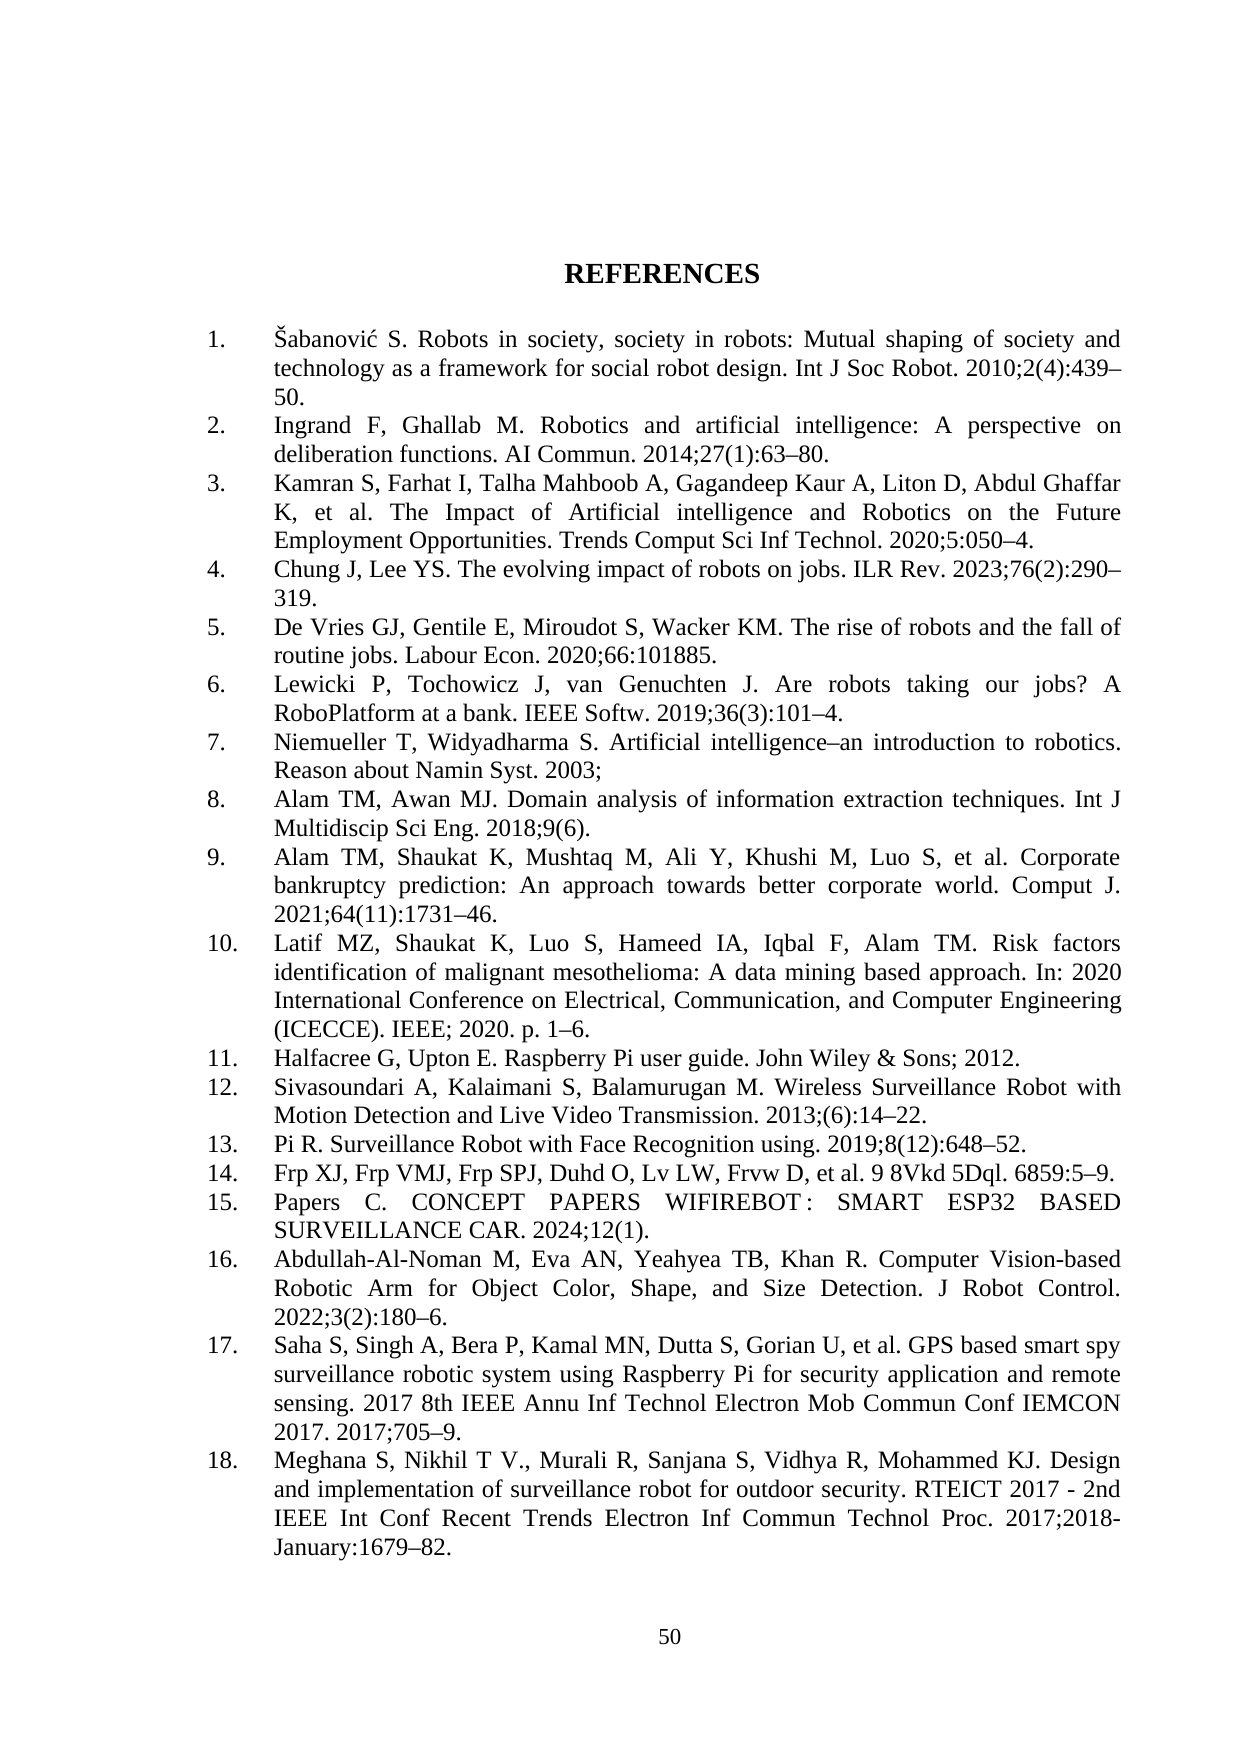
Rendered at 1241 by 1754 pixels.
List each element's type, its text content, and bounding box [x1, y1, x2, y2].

text 9. Alam TM, Shaukat K, Mushtaq M, Ali Y, Khushi M, Luo S, et al. Corporate bankruptcy prediction: An approach towards better corporate world. Comput J. 2021;64(11):1731–46. [207, 842, 1122, 928]
text 1. Šabanović S. Robots in society, society in robots: Mutual shaping of society and technology as a framework for social robot design. Int J Soc Robot. 2010;2(4):439–50. [207, 324, 1122, 410]
text 14. Frp XJ, Frp VMJ, Frp SPJ, Duhd O, Lv LW, Frvw D, et al. 9 8Vkd 5Dql. 6859:5–9. [207, 1158, 1122, 1187]
text 12. Sivasoundari A, Kalaimani S, Balamurugan M. Wireless Surveillance Robot with Motion Detection and Live Video Transmission. 2013;(6):14–22. [207, 1072, 1122, 1129]
text 16. Abdullah-Al-Noman M, Eva AN, Yeahyea TB, Khan R. Computer Vision-based Robotic Arm for Object Color, Shape, and Size Detection. J Robot Control. 2022;3(2):180–6. [207, 1244, 1122, 1330]
text 10. Latif MZ, Shaukat K, Luo S, Hameed IA, Iqbal F, Alam TM. Risk factors identification of malignant mesothelioma: A data mining based approach. In: 2020 International Conference on Electrical, Communication, and Computer Engineering (ICECCE). IEEE; 2020. p. 1–6. [207, 928, 1122, 1043]
text 3. Kamran S, Farhat I, Talha Mahboob A, Gagandeep Kaur A, Liton D, Abdul Ghaffar K, et al. The Impact of Artificial intelligence and Robotics on the Future Employment Opportunities. Trends Comput Sci Inf Technol. 2020;5:050–4. [207, 468, 1122, 554]
text 11. Halfacree G, Upton E. Raspberry Pi user guide. John Wiley & Sons; 2012. [207, 1043, 1122, 1072]
text 8. Alam TM, Awan MJ. Domain analysis of information extraction techniques. Int J Multidiscip Sci Eng. 2018;9(6). [207, 784, 1122, 842]
text 17. Saha S, Singh A, Bera P, Kamal MN, Dutta S, Gorian U, et al. GPS based smart spy surveillance robotic system using Raspberry Pi for security application and remote sensing. 2017 8th IEEE Annu Inf Technol Electron Mob Commun Conf IEMCON 2017. 2017;705–9. [207, 1330, 1122, 1445]
subtitle REFERENCES [223, 256, 1122, 289]
text 5. De Vries GJ, Gentile E, Miroudot S, Wacker KM. The rise of robots and the fall of routine jobs. Labour Econ. 2020;66:101885. [207, 612, 1122, 669]
text 2. Ingrand F, Ghallab M. Robotics and artificial intelligence: A perspective on deliberation functions. AI Commun. 2014;27(1):63–80. [207, 410, 1122, 468]
text 4. Chung J, Lee YS. The evolving impact of robots on jobs. ILR Rev. 2023;76(2):290–319. [207, 554, 1122, 612]
text 18. Meghana S, Nikhil T V., Murali R, Sanjana S, Vidhya R, Mohammed KJ. Design and implementation of surveillance robot for outdoor security. RTEICT 2017 - 2nd IEEE Int Conf Recent Trends Electron Inf Commun Technol Proc. 2017;2018-January:1679–82. [207, 1445, 1122, 1560]
text 7. Niemueller T, Widyadharma S. Artificial intelligence–an introduction to robotics. Reason about Namin Syst. 2003; [207, 727, 1122, 784]
text 15. Papers C. CONCEPT PAPERS WIFIREBOT : SMART ESP32 BASED SURVEILLANCE CAR. 2024;12(1). [207, 1187, 1122, 1244]
text 6. Lewicki P, Tochowicz J, van Genuchten J. Are robots taking our jobs? A RoboPlatform at a bank. IEEE Softw. 2019;36(3):101–4. [207, 669, 1122, 727]
text 13. Pi R. Surveillance Robot with Face Recognition using. 2019;8(12):648–52. [207, 1129, 1122, 1158]
